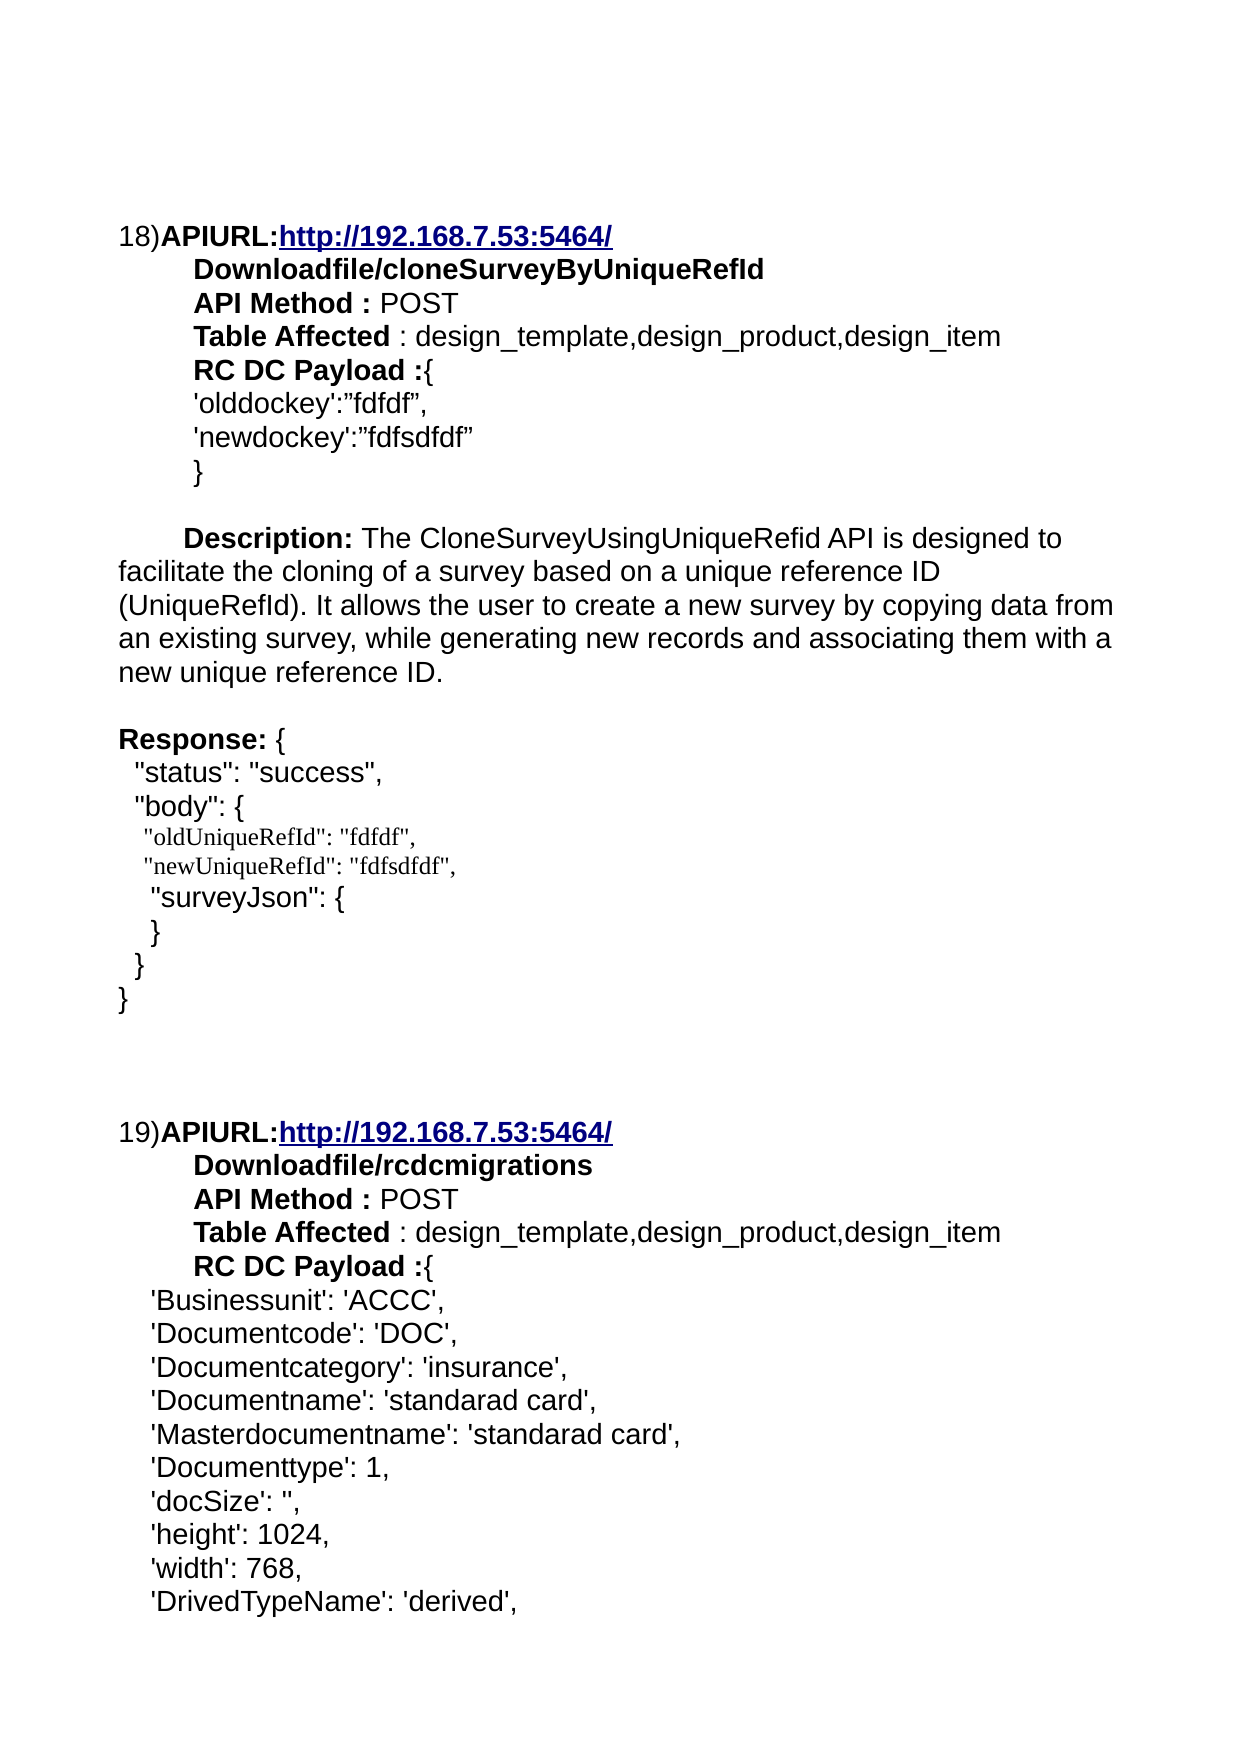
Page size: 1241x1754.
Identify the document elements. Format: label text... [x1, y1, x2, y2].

text RC DC Payload :{ [118, 1249, 1122, 1282]
text 19)APIURL:http://192.168.7.53:5464/ Downloadfile/rcdcmigrations [118, 1115, 1122, 1182]
text 18)APIURL:http://192.168.7.53:5464/ Downloadfile/cloneSurveyByUniqueRefId [118, 219, 1122, 286]
text Response: { [118, 722, 1122, 755]
text RC DC Payload :{ [118, 353, 1122, 386]
text "body": { [118, 789, 1122, 822]
text "newUniqueRefId": "fdfsdfdf", [118, 851, 1122, 880]
text "surveyJson": { [118, 880, 1122, 913]
text } [118, 453, 1122, 487]
text API Method : POST [118, 1182, 1122, 1215]
text "oldUniqueRefId": "fdfdf", [118, 822, 1122, 851]
text 'Businessunit': 'ACCC', [118, 1282, 1122, 1316]
text 'DrivedTypeName': 'derived', [118, 1584, 1122, 1618]
text } [118, 981, 1122, 1014]
text } [118, 913, 1122, 947]
text 'Documentname': 'standarad card', [118, 1383, 1122, 1417]
text API Method : POST [118, 286, 1122, 319]
text 'docSize': '', [118, 1484, 1122, 1517]
text 'Masterdocumentname': 'standarad card', [118, 1417, 1122, 1450]
text 'newdockey':”fdfsdfdf” [118, 420, 1122, 453]
text "status": "success", [118, 755, 1122, 789]
text 'height': 1024, [118, 1517, 1122, 1551]
text Table Affected : design_template,design_product,design_item [118, 1215, 1122, 1249]
text 'olddockey':”fdfdf”, [118, 386, 1122, 420]
text Description: The CloneSurveyUsingUniqueRefid API is designed to facilitate the cloning of a survey based on a unique reference ID (UniqueRefId). It allows the user to create a new survey by copying data from an existing survey, while generating new records and associating them with a new unique reference ID. [118, 521, 1122, 688]
text 'Documentcode': 'DOC', [118, 1316, 1122, 1349]
text 'Documentcategory': 'insurance', [118, 1349, 1122, 1383]
text Table Affected : design_template,design_product,design_item [118, 319, 1122, 353]
text 'width': 768, [118, 1551, 1122, 1584]
text 'Documenttype': 1, [118, 1450, 1122, 1484]
text } [118, 947, 1122, 981]
